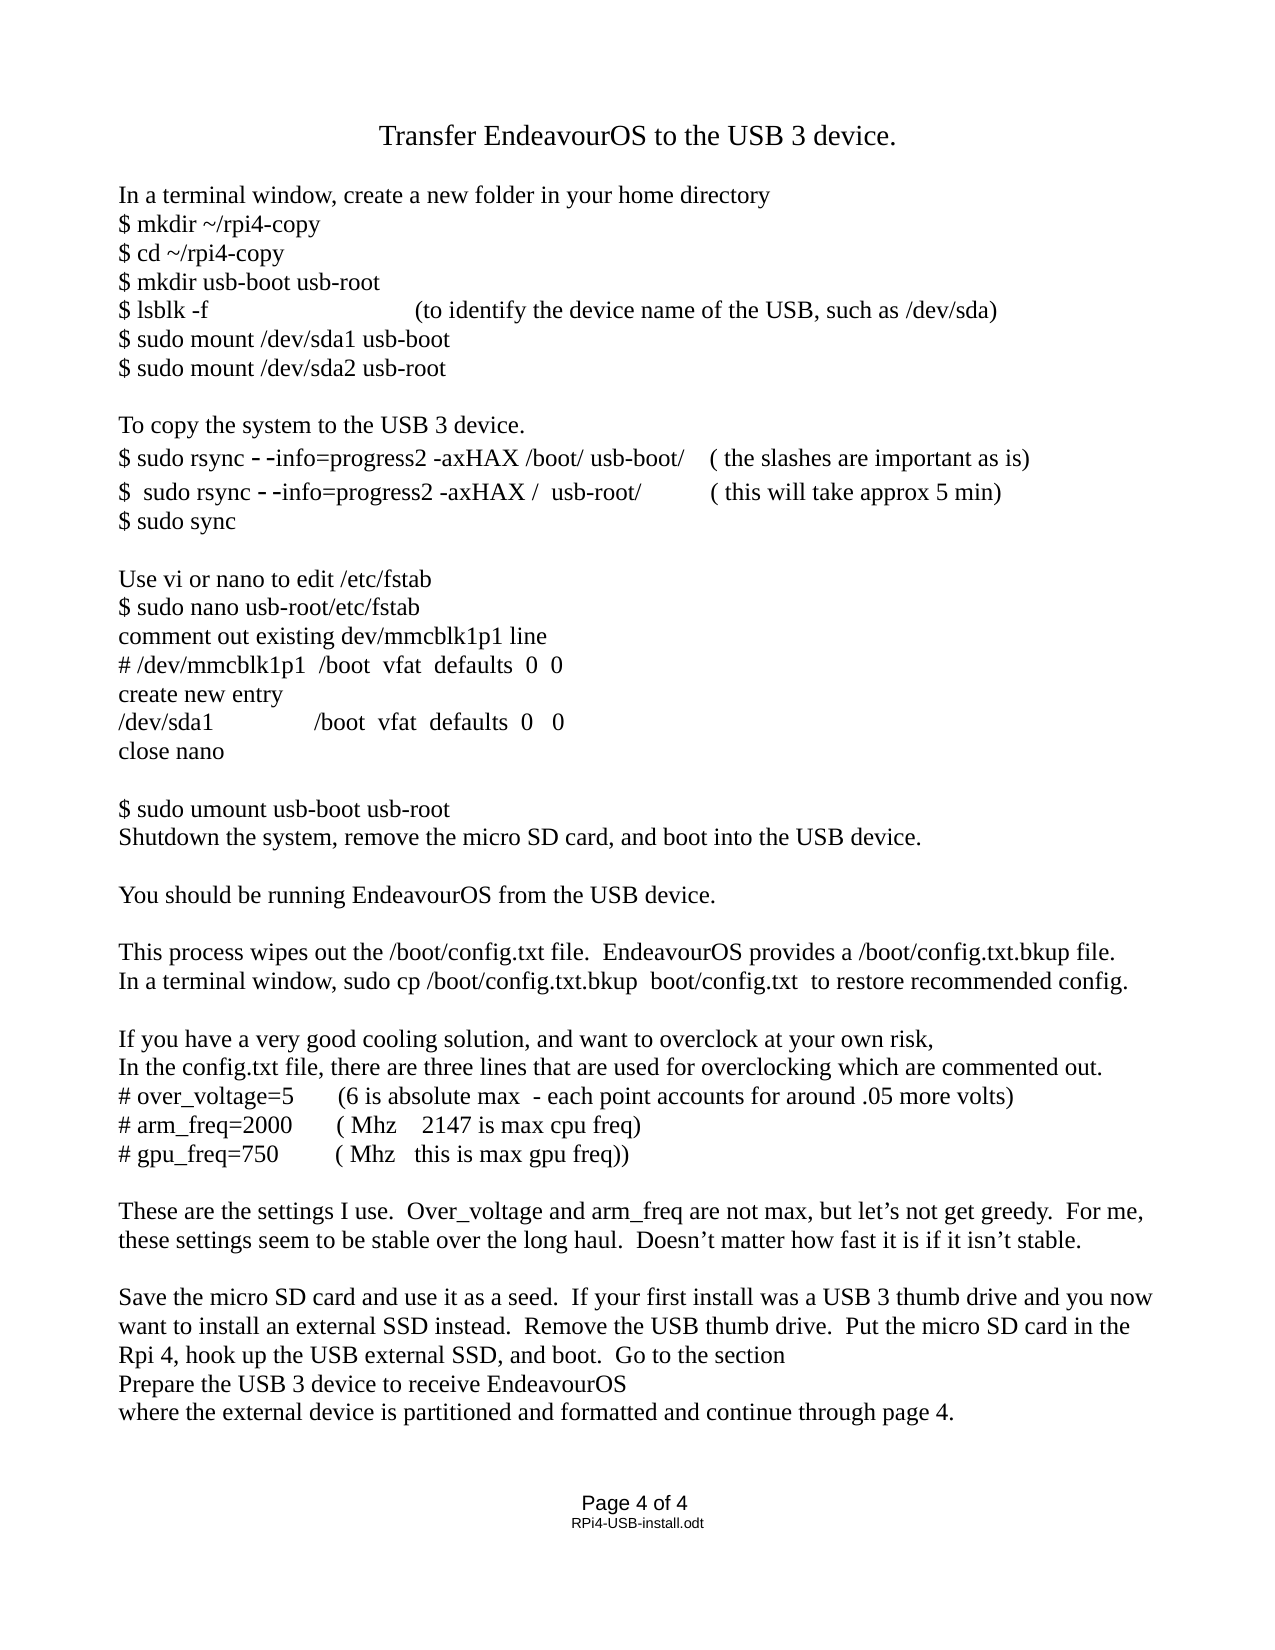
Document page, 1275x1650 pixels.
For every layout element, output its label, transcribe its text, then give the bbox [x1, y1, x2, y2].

text where the external device is partitioned and formatted and continue through page 4. [118, 1397, 1157, 1426]
text $ cd ~/rpi4-copy [118, 238, 1157, 267]
text These are the settings I use. Over_voltage and arm_freq are not max, but let’s not get greedy. For me, these settings seem to be stable over the long haul. Doesn’t matter how fast it is if it isn’t stable. [118, 1196, 1157, 1254]
text If you have a very good cooling solution, and want to overclock at your own risk, [118, 1024, 1157, 1052]
text $ sudo mount /dev/sda1 usb-boot [118, 324, 1157, 353]
text To copy the system to the USB 3 device. [118, 410, 1157, 439]
text $ sudo mount /dev/sda2 usb-root [118, 353, 1157, 382]
text Use vi or nano to edit /etc/fstab [118, 564, 1157, 592]
text In a terminal window, create a new folder in your home directory [118, 180, 1157, 209]
text /dev/sda1 /boot vfat defaults 0 0 [118, 707, 1157, 736]
text # /dev/mmcblk1p1 /boot vfat defaults 0 0 [118, 650, 1157, 679]
text $ mkdir usb-boot usb-root [118, 267, 1157, 295]
text # gpu_freq=750 ( Mhz this is max gpu freq)) [118, 1139, 1157, 1167]
text Transfer EndeavourOS to the USB 3 device. [118, 118, 1157, 152]
text You should be running EndeavourOS from the USB device. [118, 880, 1157, 909]
text # over_voltage=5 (6 is absolute max - each point accounts for around .05 more volts) [118, 1081, 1157, 1110]
text $ lsblk -f (to identify the device name of the USB, such as /dev/sda) [118, 295, 1157, 324]
text close nano [118, 736, 1157, 765]
text comment out existing dev/mmcblk1p1 line [118, 621, 1157, 650]
text $ sudo sync [118, 506, 1157, 535]
text Prepare the USB 3 device to receive EndeavourOS [118, 1369, 1157, 1397]
text Shutdown the system, remove the micro SD card, and boot into the USB device. [118, 822, 1157, 851]
text In the config.txt file, there are three lines that are used for overclocking which are commented out. [118, 1052, 1157, 1081]
text # arm_freq=2000 ( Mhz 2147 is max cpu freq) [118, 1110, 1157, 1139]
text $ sudo nano usb-root/etc/fstab [118, 592, 1157, 621]
text create new entry [118, 679, 1157, 707]
text Save the micro SD card and use it as a seed. If your first install was a USB 3 thumb drive and you now want to install an external SSD instead. Remove the USB thumb drive. Put the micro SD card in the Rpi 4, hook up the USB external SSD, and boot. Go to the section [118, 1282, 1157, 1369]
text This process wipes out the /boot/config.txt file. EndeavourOS provides a /boot/config.txt.bkup file. [118, 937, 1157, 966]
text In a terminal window, sudo cp /boot/config.txt.bkup boot/config.txt to restore recommended config. [118, 966, 1157, 995]
text $ sudo umount usb-boot usb-root [118, 794, 1157, 822]
text $ sudo rsync - -info=progress2 -axHAX / usb-root/ ( this will take approx 5 min) [118, 473, 1157, 506]
text $ mkdir ~/rpi4-copy [118, 209, 1157, 238]
text $ sudo rsync - -info=progress2 -axHAX /boot/ usb-boot/ ( the slashes are important as is) [118, 439, 1157, 473]
